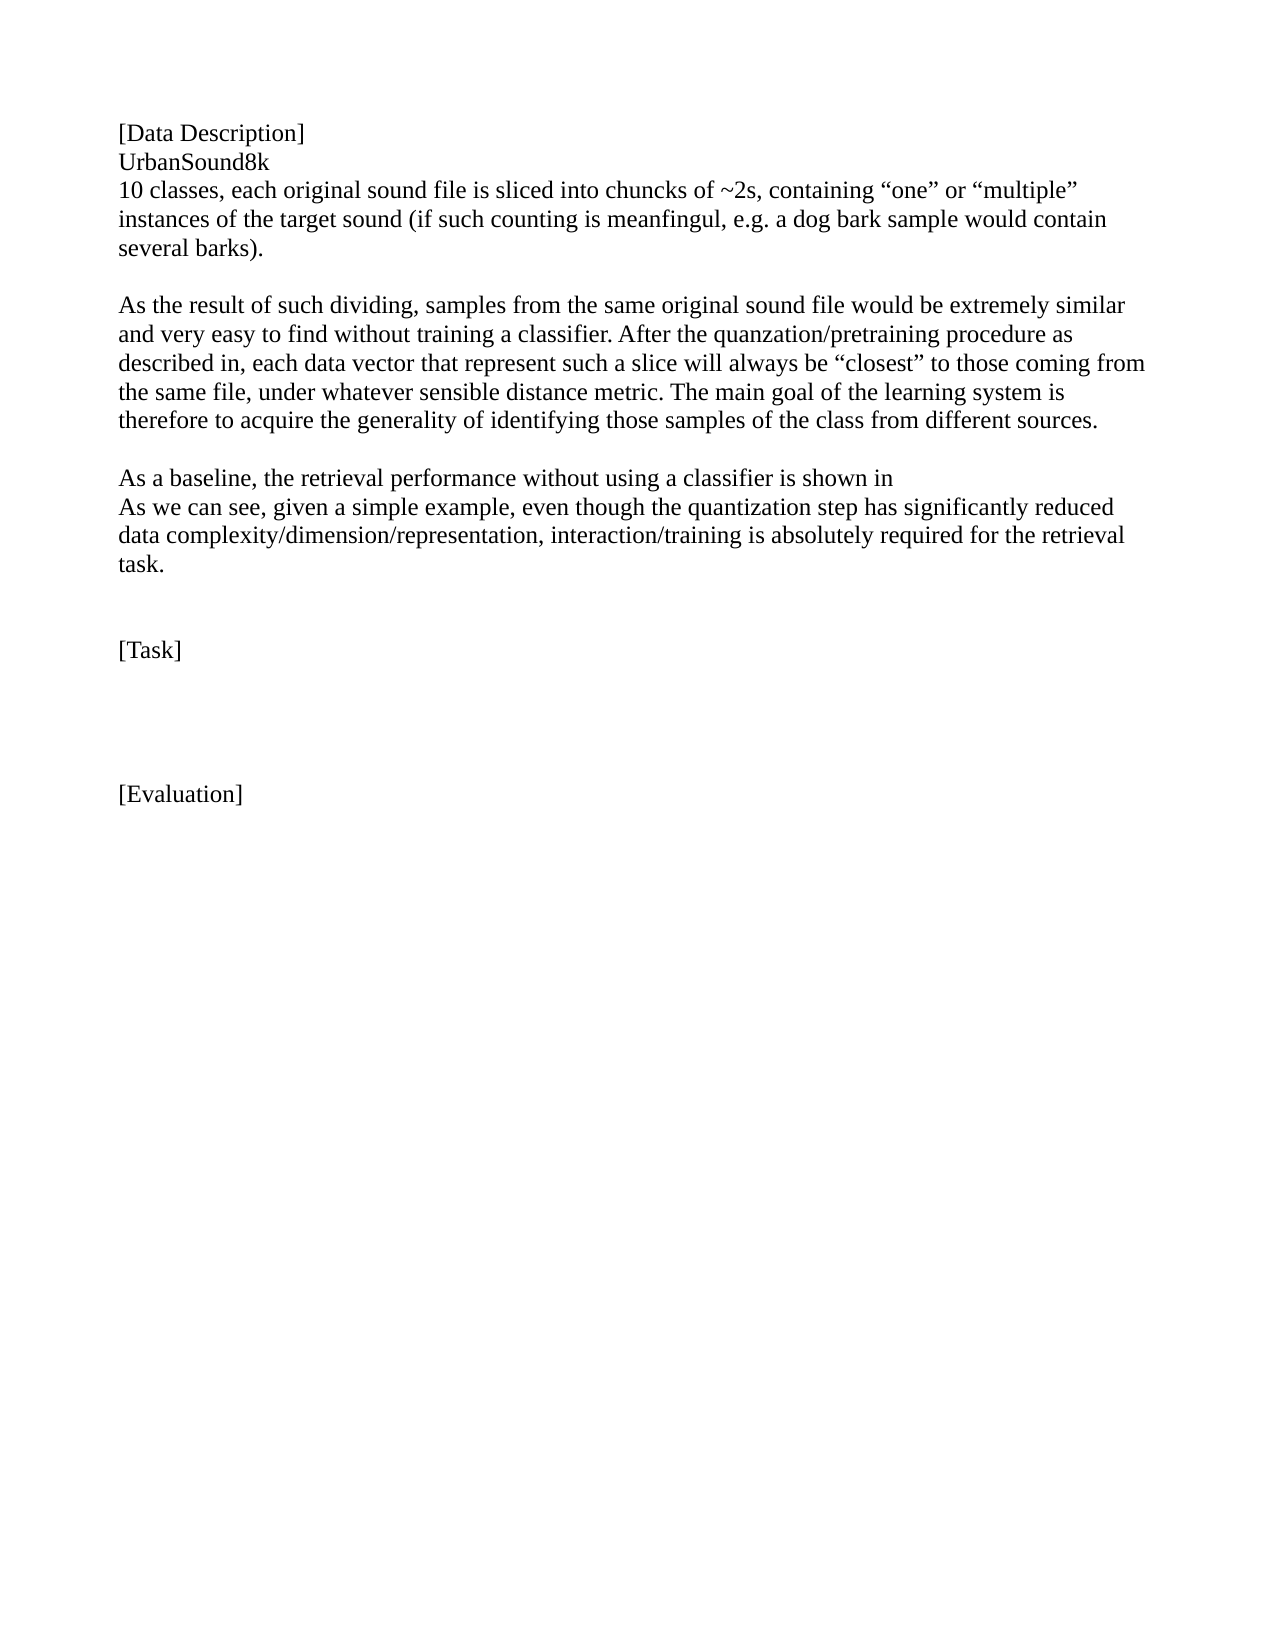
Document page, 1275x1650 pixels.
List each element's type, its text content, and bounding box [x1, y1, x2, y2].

text As the result of such dividing, samples from the same original sound file would be extremely similar and very easy to find without training a classifier. After the quanzation/pretraining procedure as described in, each data vector that represent such a slice will always be “closest” to those coming from the same file, under whatever sensible distance metric. The main goal of the learning system is therefore to acquire the generality of identifying those samples of the class from different sources. [118, 291, 1157, 434]
text [Data Description] [118, 118, 1157, 147]
text [Evaluation] [118, 779, 1157, 808]
text UrbanSound8k [118, 147, 1157, 176]
text As a baseline, the retrieval performance without using a classifier is shown in [118, 463, 1157, 492]
text 10 classes, each original sound file is sliced into chuncks of ~2s, containing “one” or “multiple” instances of the target sound (if such counting is meanfingul, e.g. a dog bark sample would contain several barks). [118, 176, 1157, 262]
text As we can see, given a simple example, even though the quantization step has significantly reduced data complexity/dimension/representation, interaction/training is absolutely required for the retrieval task. [118, 492, 1157, 578]
text [Task] [118, 636, 1157, 664]
